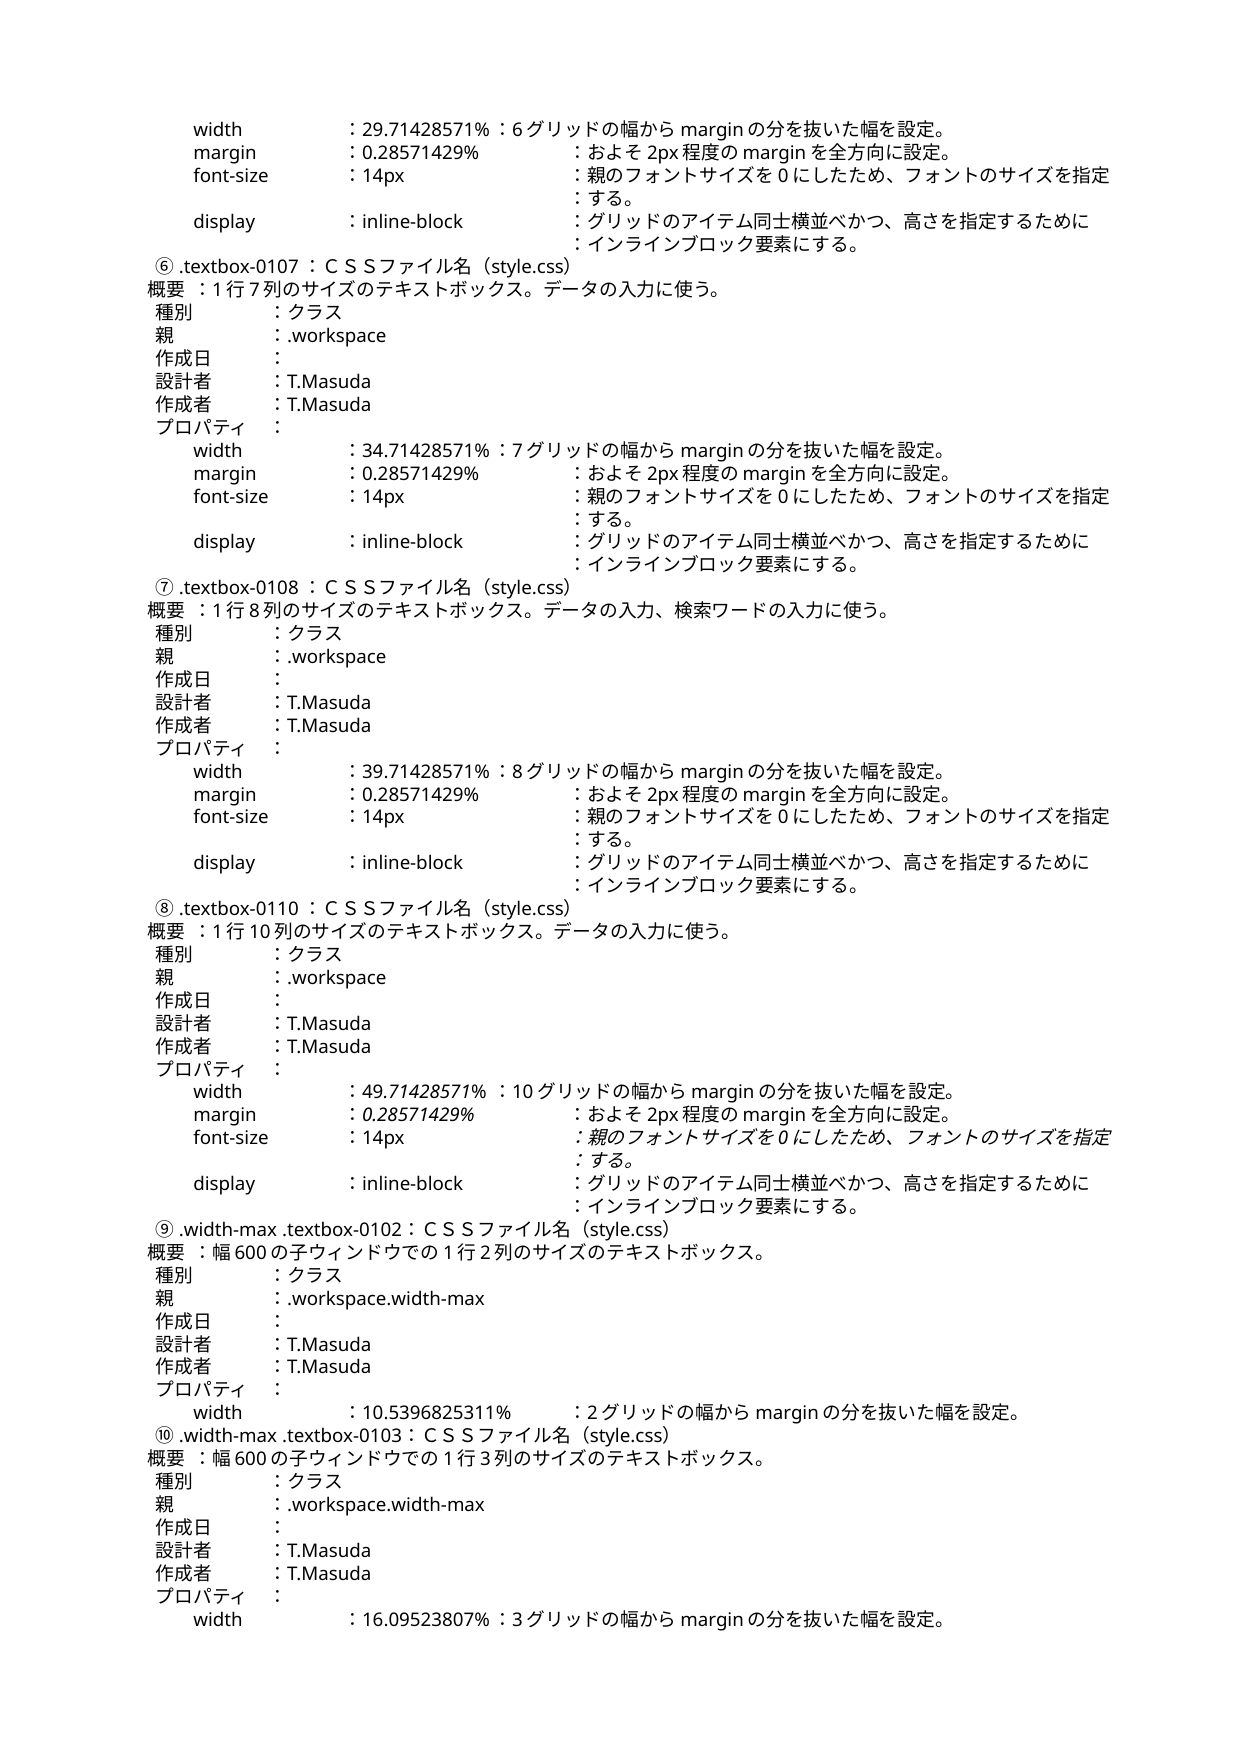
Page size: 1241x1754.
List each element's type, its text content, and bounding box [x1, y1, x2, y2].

text 種別 ：クラス [118, 1470, 1122, 1493]
text ⑦ .textbox-0108 ：ＣＳＳファイル名（style.css） [118, 576, 1122, 599]
text width ：34.71428571% ：7グリッドの幅からmarginの分を抜いた幅を設定。 [118, 439, 1122, 462]
text width ：49.71428571% ：10グリッドの幅からmarginの分を抜いた幅を設定。 [118, 1081, 1122, 1103]
text 設計者 ：T.Masuda [118, 1012, 1122, 1035]
text 概要 ：幅600の子ウィンドウでの1行3列のサイズのテキストボックス。 [118, 1447, 1122, 1470]
text 作成者 ：T.Masuda [118, 1562, 1122, 1585]
text 設計者 ：T.Masuda [118, 1539, 1122, 1562]
text 設計者 ：T.Masuda [118, 691, 1122, 714]
text font-size ：14px ：親のフォントサイズを0にしたため、フォントのサイズを指定 [118, 1126, 1122, 1149]
text ⑧ .textbox-0110 ：ＣＳＳファイル名（style.css） [118, 897, 1122, 920]
text 作成日 ： [118, 989, 1122, 1012]
text margin ：0.28571429% ：およそ2px程度のmarginを全方向に設定。 [118, 1103, 1122, 1126]
text ：する。 [118, 187, 1122, 210]
text width ：29.71428571% ：6グリッドの幅からmarginの分を抜いた幅を設定。 [118, 118, 1122, 141]
text プロパティ ： [118, 737, 1122, 760]
text 種別 ：クラス [118, 301, 1122, 324]
text margin ：0.28571429% ：およそ2px程度のmarginを全方向に設定。 [118, 783, 1122, 806]
text 概要 ：幅600の子ウィンドウでの1行2列のサイズのテキストボックス。 [118, 1241, 1122, 1264]
text 親 ：.workspace [118, 645, 1122, 668]
text 親 ：.workspace.width-max [118, 1287, 1122, 1310]
text margin ：0.28571429% ：およそ2px程度のmarginを全方向に設定。 [118, 141, 1122, 164]
text プロパティ ： [118, 1058, 1122, 1081]
text ：する。 [118, 828, 1122, 851]
text 種別 ：クラス [118, 943, 1122, 966]
text 作成日 ： [118, 668, 1122, 691]
text 設計者 ：T.Masuda [118, 370, 1122, 393]
text プロパティ ： [118, 1378, 1122, 1401]
text font-size ：14px ：親のフォントサイズを0にしたため、フォントのサイズを指定 [118, 806, 1122, 828]
text プロパティ ： [118, 416, 1122, 439]
text ：インラインブロック要素にする。 [118, 874, 1122, 897]
text 作成者 ：T.Masuda [118, 1035, 1122, 1058]
text 概要 ：1行10列のサイズのテキストボックス。データの入力に使う。 [118, 920, 1122, 943]
text display ：inline-block ：グリッドのアイテム同士横並べかつ、高さを指定するために [118, 1172, 1122, 1195]
text 作成日 ： [118, 1310, 1122, 1333]
text 種別 ：クラス [118, 622, 1122, 645]
text 概要 ：1行8列のサイズのテキストボックス。データの入力、検索ワードの入力に使う。 [118, 599, 1122, 622]
text width ：39.71428571% ：8グリッドの幅からmarginの分を抜いた幅を設定。 [118, 760, 1122, 783]
text display ：inline-block ：グリッドのアイテム同士横並べかつ、高さを指定するために [118, 851, 1122, 874]
text ：インラインブロック要素にする。 [118, 553, 1122, 576]
text 親 ：.workspace.width-max [118, 1493, 1122, 1516]
text margin ：0.28571429% ：およそ2px程度のmarginを全方向に設定。 [118, 462, 1122, 485]
text ⑩ .width-max .textbox-0103：ＣＳＳファイル名（style.css） [118, 1424, 1122, 1447]
text font-size ：14px ：親のフォントサイズを0にしたため、フォントのサイズを指定 [118, 164, 1122, 187]
text プロパティ ： [118, 1585, 1122, 1608]
text 親 ：.workspace [118, 324, 1122, 347]
text ：する。 [118, 1149, 1122, 1172]
text font-size ：14px ：親のフォントサイズを0にしたため、フォントのサイズを指定 [118, 485, 1122, 508]
text display ：inline-block ：グリッドのアイテム同士横並べかつ、高さを指定するために [118, 210, 1122, 233]
text display ：inline-block ：グリッドのアイテム同士横並べかつ、高さを指定するために [118, 531, 1122, 553]
text ：する。 [118, 508, 1122, 531]
text 作成日 ： [118, 1516, 1122, 1539]
text 作成者 ：T.Masuda [118, 1356, 1122, 1378]
text ：インラインブロック要素にする。 [118, 233, 1122, 256]
text 作成者 ：T.Masuda [118, 714, 1122, 737]
text ：インラインブロック要素にする。 [118, 1195, 1122, 1218]
text 種別 ：クラス [118, 1264, 1122, 1287]
text 作成者 ：T.Masuda [118, 393, 1122, 416]
text ⑥ .textbox-0107 ：ＣＳＳファイル名（style.css） [118, 256, 1122, 278]
text width ：10.5396825311% ：2グリッドの幅からmarginの分を抜いた幅を設定。 [118, 1401, 1122, 1424]
text 設計者 ：T.Masuda [118, 1333, 1122, 1356]
text 概要 ：1行7列のサイズのテキストボックス。データの入力に使う。 [118, 278, 1122, 301]
text width ：16.09523807% ：3グリッドの幅からmarginの分を抜いた幅を設定。 [118, 1608, 1122, 1631]
text 親 ：.workspace [118, 966, 1122, 989]
text 作成日 ： [118, 347, 1122, 370]
text ⑨ .width-max .textbox-0102：ＣＳＳファイル名（style.css） [118, 1218, 1122, 1241]
